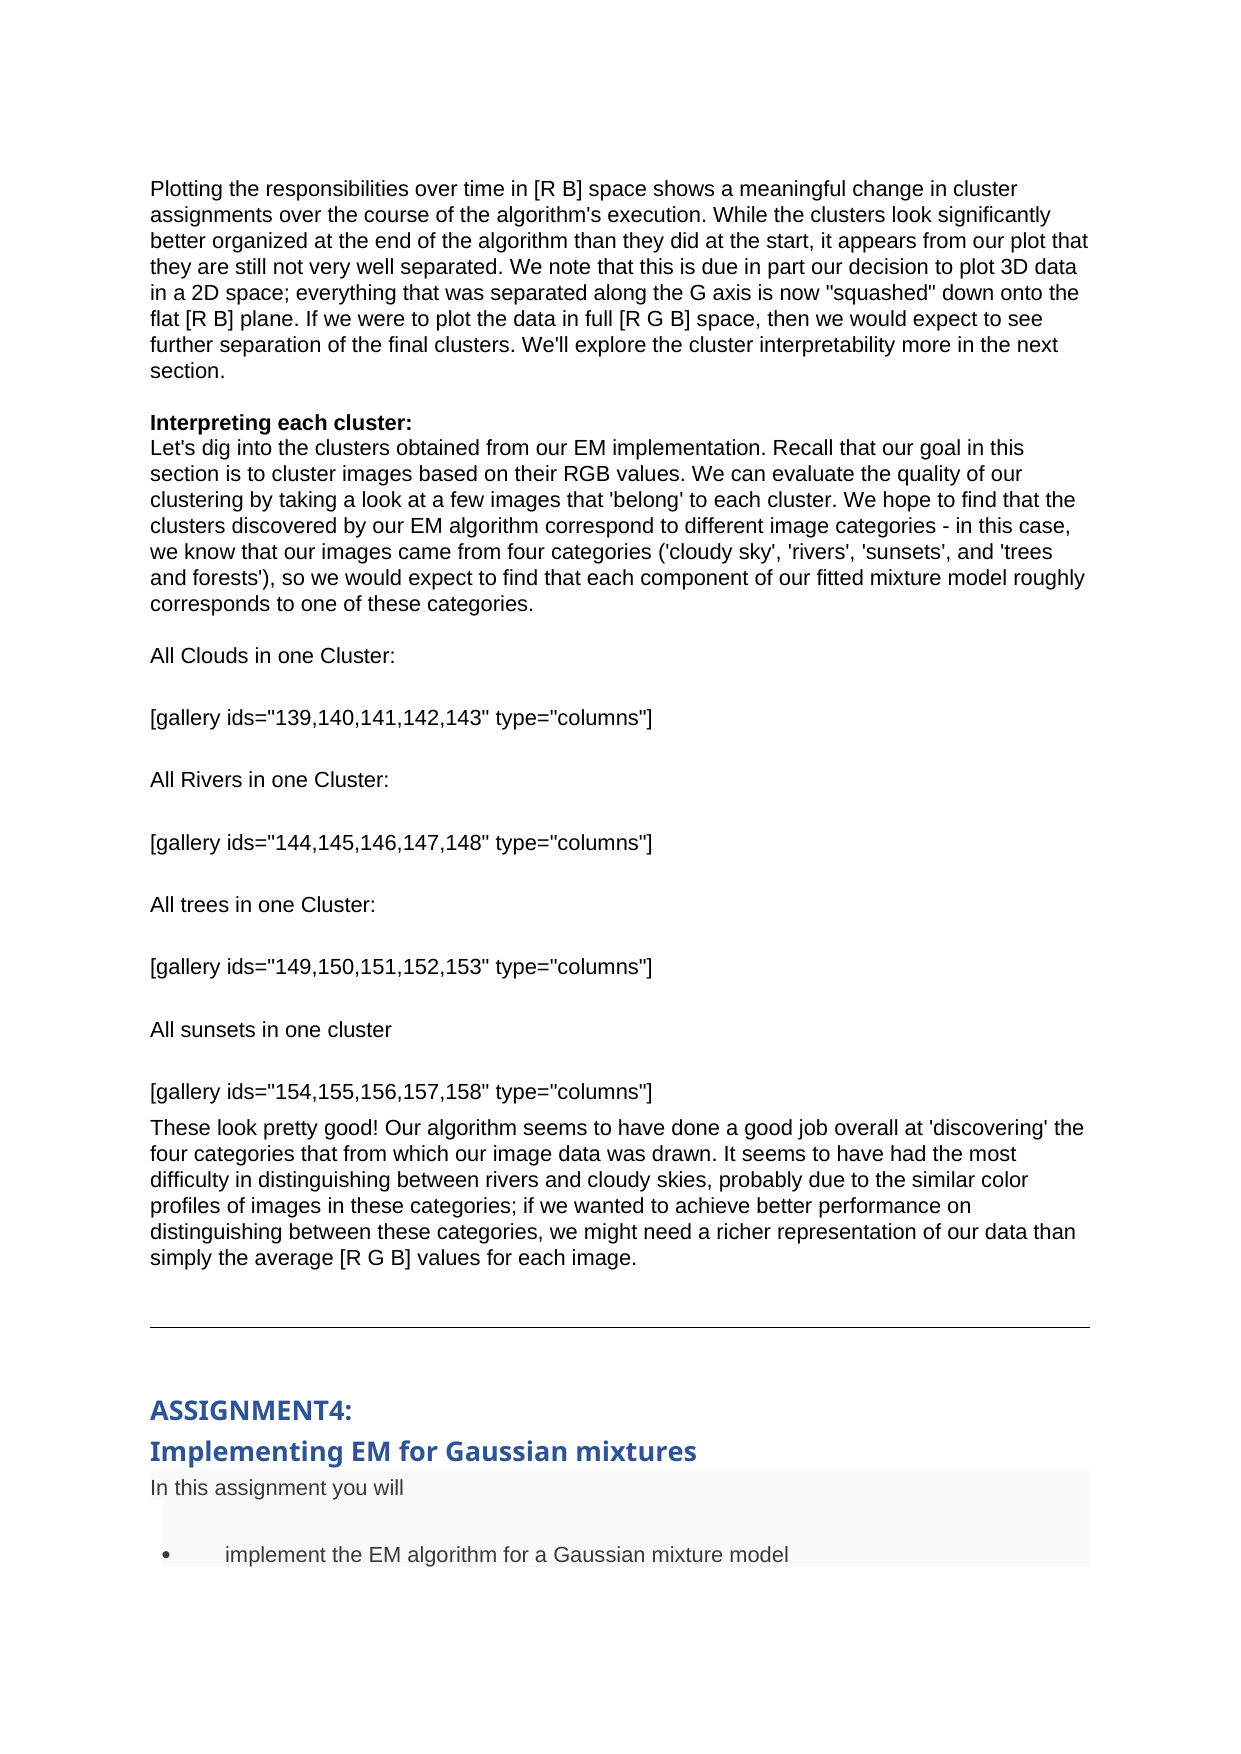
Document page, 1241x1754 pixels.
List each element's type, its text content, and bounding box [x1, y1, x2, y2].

subtitle ASSIGNMENT4: [150, 1391, 1090, 1428]
text Plotting the responsibilities over time in [R B] space shows a meaningful change in cluster assignments over the course of the algorithm's execution. While the clusters look significantly better organized at the end of the algorithm than they did at the start, it appears from our plot that they are still not very well separated. We note that this is due in part our decision to plot 3D data in a 2D space; everything that was separated along the G axis is now "squashed" down onto the flat [R B] plane. If we were to plot the data in full [R G B] space, then we would expect to see further separation of the final clusters. We'll explore the cluster interpretability more in the next section. [150, 176, 1090, 383]
text Let's dig into the clusters obtained from our EM implementation. Recall that our goal in this section is to cluster images based on their RGB values. We can evaluate the quality of our clustering by taking a look at a few images that 'belong' to each cluster. We hope to find that the clusters discovered by our EM algorithm correspond to different image categories - in this case, we know that our images came from four categories ('cloudy sky', 'rivers', 'sunsets', and 'trees and forests'), so we would expect to find that each component of our fitted mixture model roughly corresponds to one of these categories. [150, 435, 1090, 616]
text Interpreting each cluster: [150, 409, 1090, 434]
text All Clouds in one Cluster: [150, 643, 1090, 668]
text [gallery ids="139,140,141,142,143" type="columns"] [150, 705, 1090, 730]
text All trees in one Cluster: [150, 892, 1090, 917]
subtitle Implementing EM for Gaussian mixtures [150, 1432, 1090, 1469]
text [gallery ids="149,150,151,152,153" type="columns"] [150, 954, 1090, 979]
text In this assignment you will [150, 1469, 1090, 1500]
text All Rivers in one Cluster: [150, 767, 1090, 793]
text [gallery ids="144,145,146,147,148" type="columns"] [150, 830, 1090, 855]
list implement the EM algorithm for a Gaussian mixture model [162, 1542, 1090, 1567]
text [gallery ids="154,155,156,157,158" type="columns"] [150, 1079, 1090, 1104]
text All sunsets in one cluster [150, 1017, 1090, 1042]
text These look pretty good! Our algorithm seems to have done a good job overall at 'discovering' the four categories that from which our image data was drawn. It seems to have had the most difficulty in distinguishing between rivers and cloudy skies, probably due to the similar color profiles of images in these categories; if we wanted to achieve better performance on distinguishing between these categories, we might need a richer representation of our data than simply the average [R G B] values for each image. [150, 1115, 1090, 1270]
